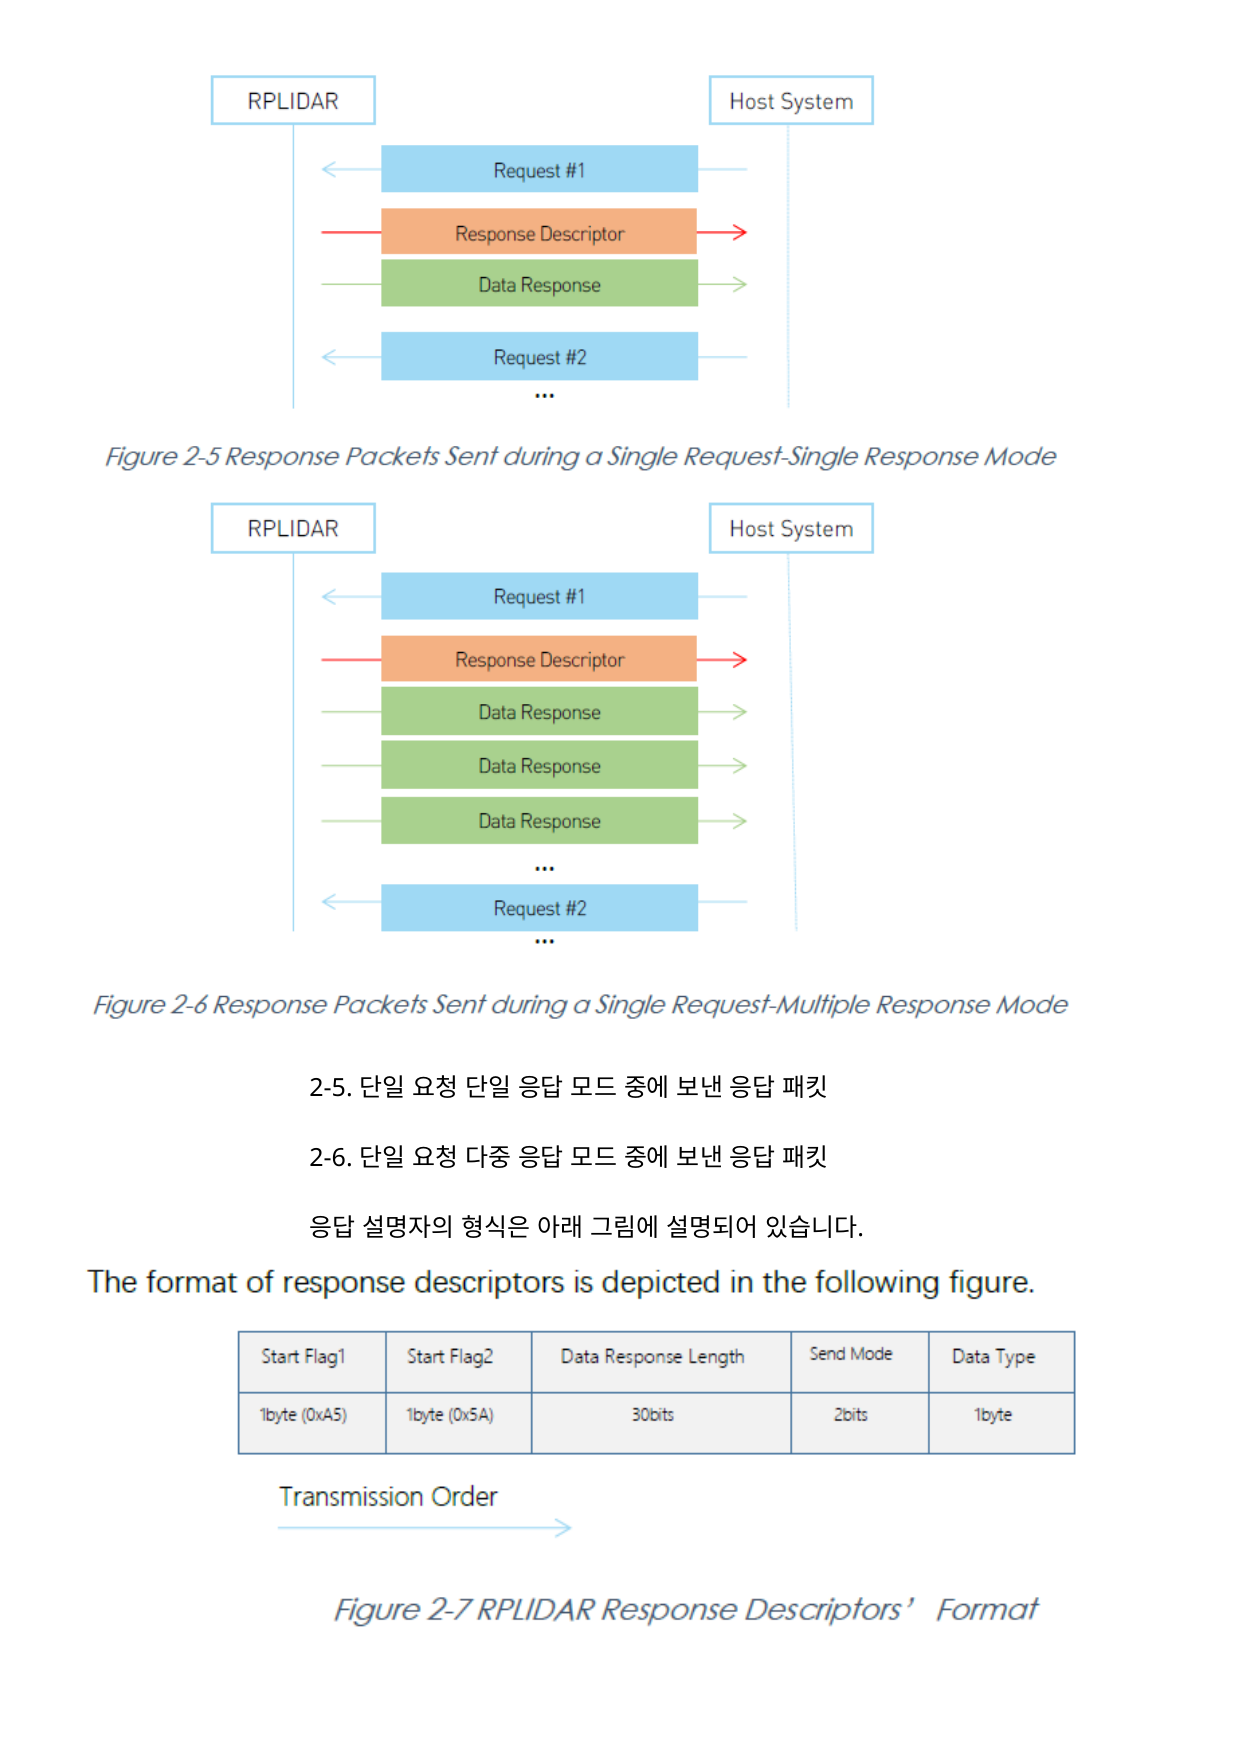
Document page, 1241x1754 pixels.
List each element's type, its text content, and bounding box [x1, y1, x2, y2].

text 응답 설명자의 형식은 아래 그림에 설명되어 있습니다. [59, 1208, 1181, 1244]
picture [62, 1243, 1119, 1657]
text 2-6. 단일 요청 다중 응답 모드 중에 보낸 응답 패킷 [59, 1137, 1181, 1173]
picture [62, 59, 1093, 1039]
text 2-5. 단일 요청 단일 응답 모드 중에 보낸 응답 패킷 [59, 1067, 1181, 1103]
